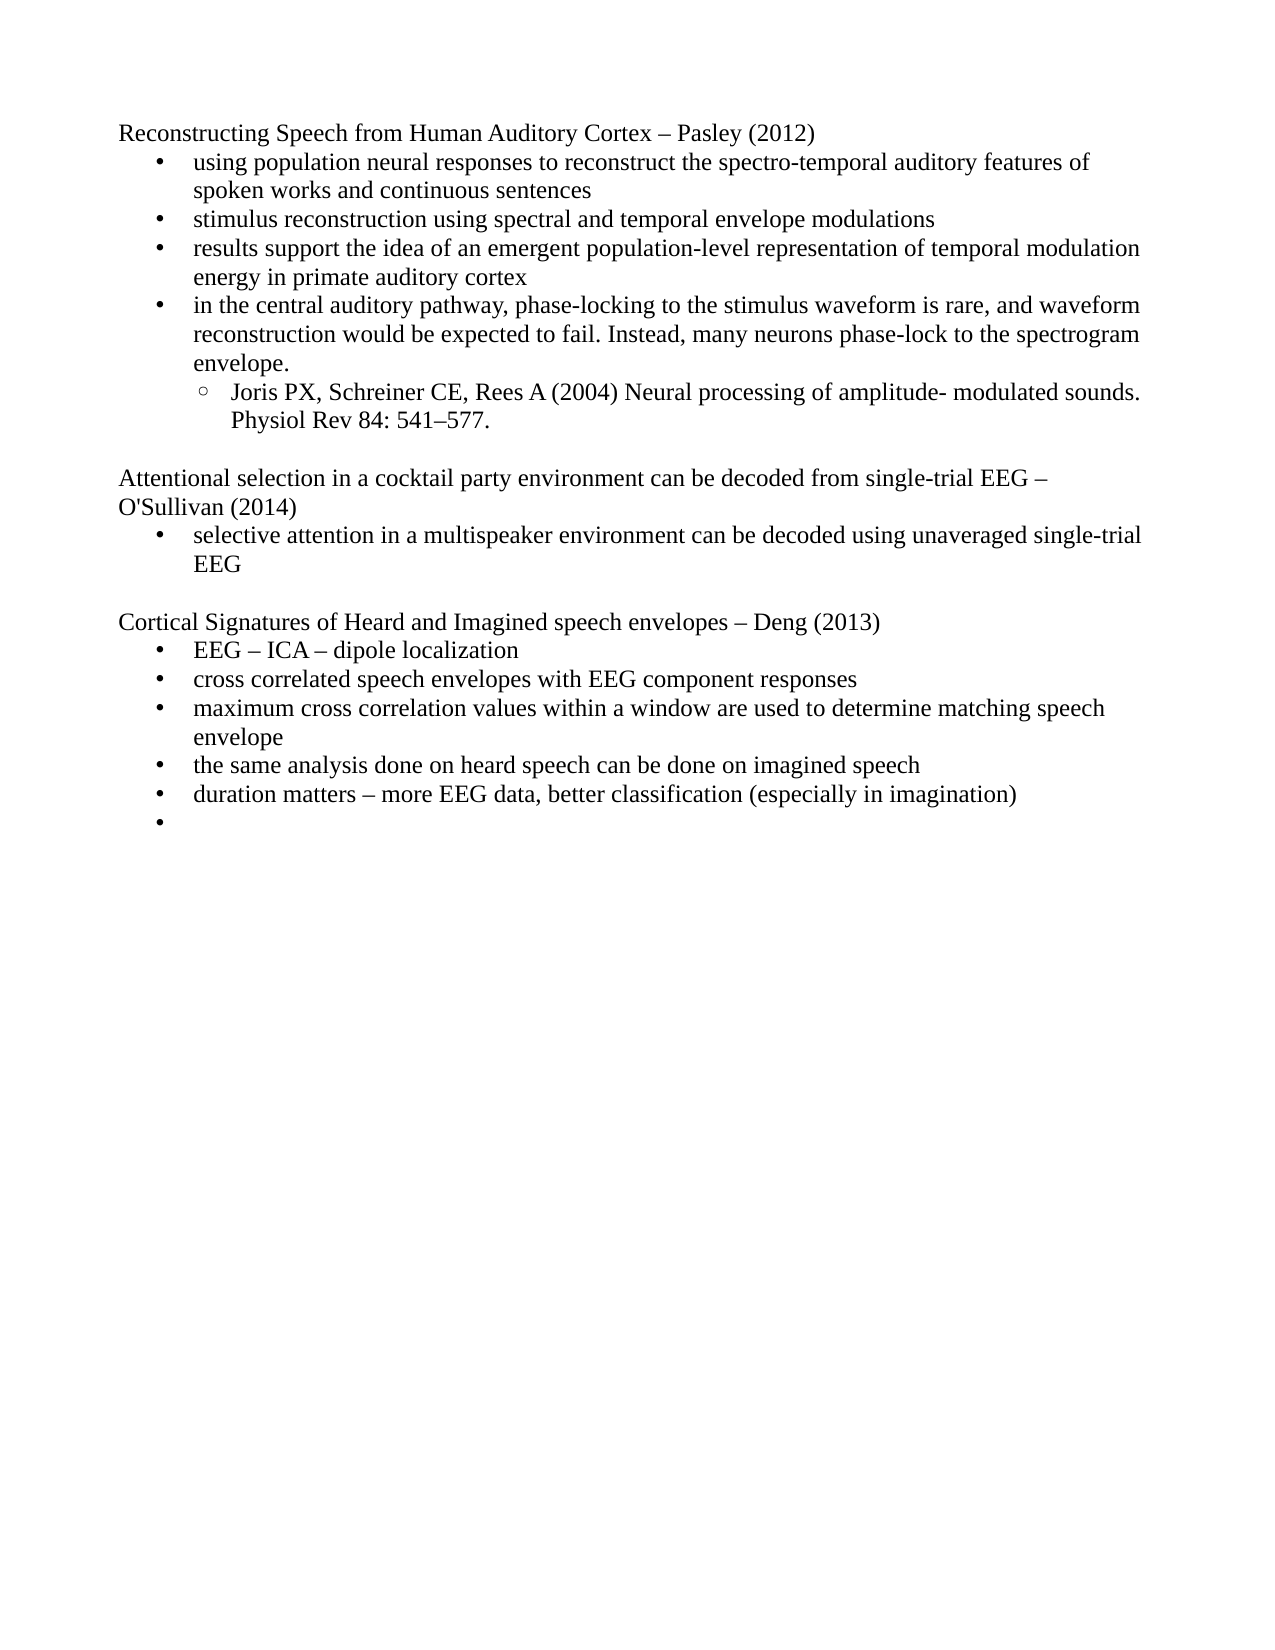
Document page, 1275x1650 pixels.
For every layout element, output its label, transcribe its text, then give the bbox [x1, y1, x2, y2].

list in the central auditory pathway, phase-locking to the stimulus waveform is rare, and waveform reconstruction would be expected to fail. Instead, many neurons phase-lock to the spectrogram envelope. [156, 291, 1157, 377]
text Cortical Signatures of Heard and Imagined speech envelopes – Deng (2013) [118, 607, 1157, 636]
list the same analysis done on heard speech can be done on imagined speech [156, 751, 1157, 779]
text Attentional selection in a cocktail party environment can be decoded from single-trial EEG – O'Sullivan (2014) [118, 463, 1157, 521]
text Reconstructing Speech from Human Auditory Cortex – Pasley (2012) [118, 118, 1157, 147]
list cross correlated speech envelopes with EEG component responses [156, 664, 1157, 693]
list duration matters – more EEG data, better classification (especially in imagination) [156, 779, 1157, 808]
list maximum cross correlation values within a window are used to determine matching speech envelope [156, 693, 1157, 751]
list selective attention in a multispeaker environment can be decoded using unaveraged single-trial EEG [156, 521, 1157, 578]
list Joris PX, Schreiner CE, Rees A (2004) Neural processing of amplitude- modulated sounds. Physiol Rev 84: 541–577. [193, 377, 1157, 434]
list stimulus reconstruction using spectral and temporal envelope modulations [156, 204, 1157, 233]
list using population neural responses to reconstruct the spectro-temporal auditory features of spoken works and continuous sentences [156, 147, 1157, 204]
list EEG – ICA – dipole localization [156, 636, 1157, 664]
list results support the idea of an emergent population-level representation of temporal modulation energy in primate auditory cortex [156, 233, 1157, 291]
